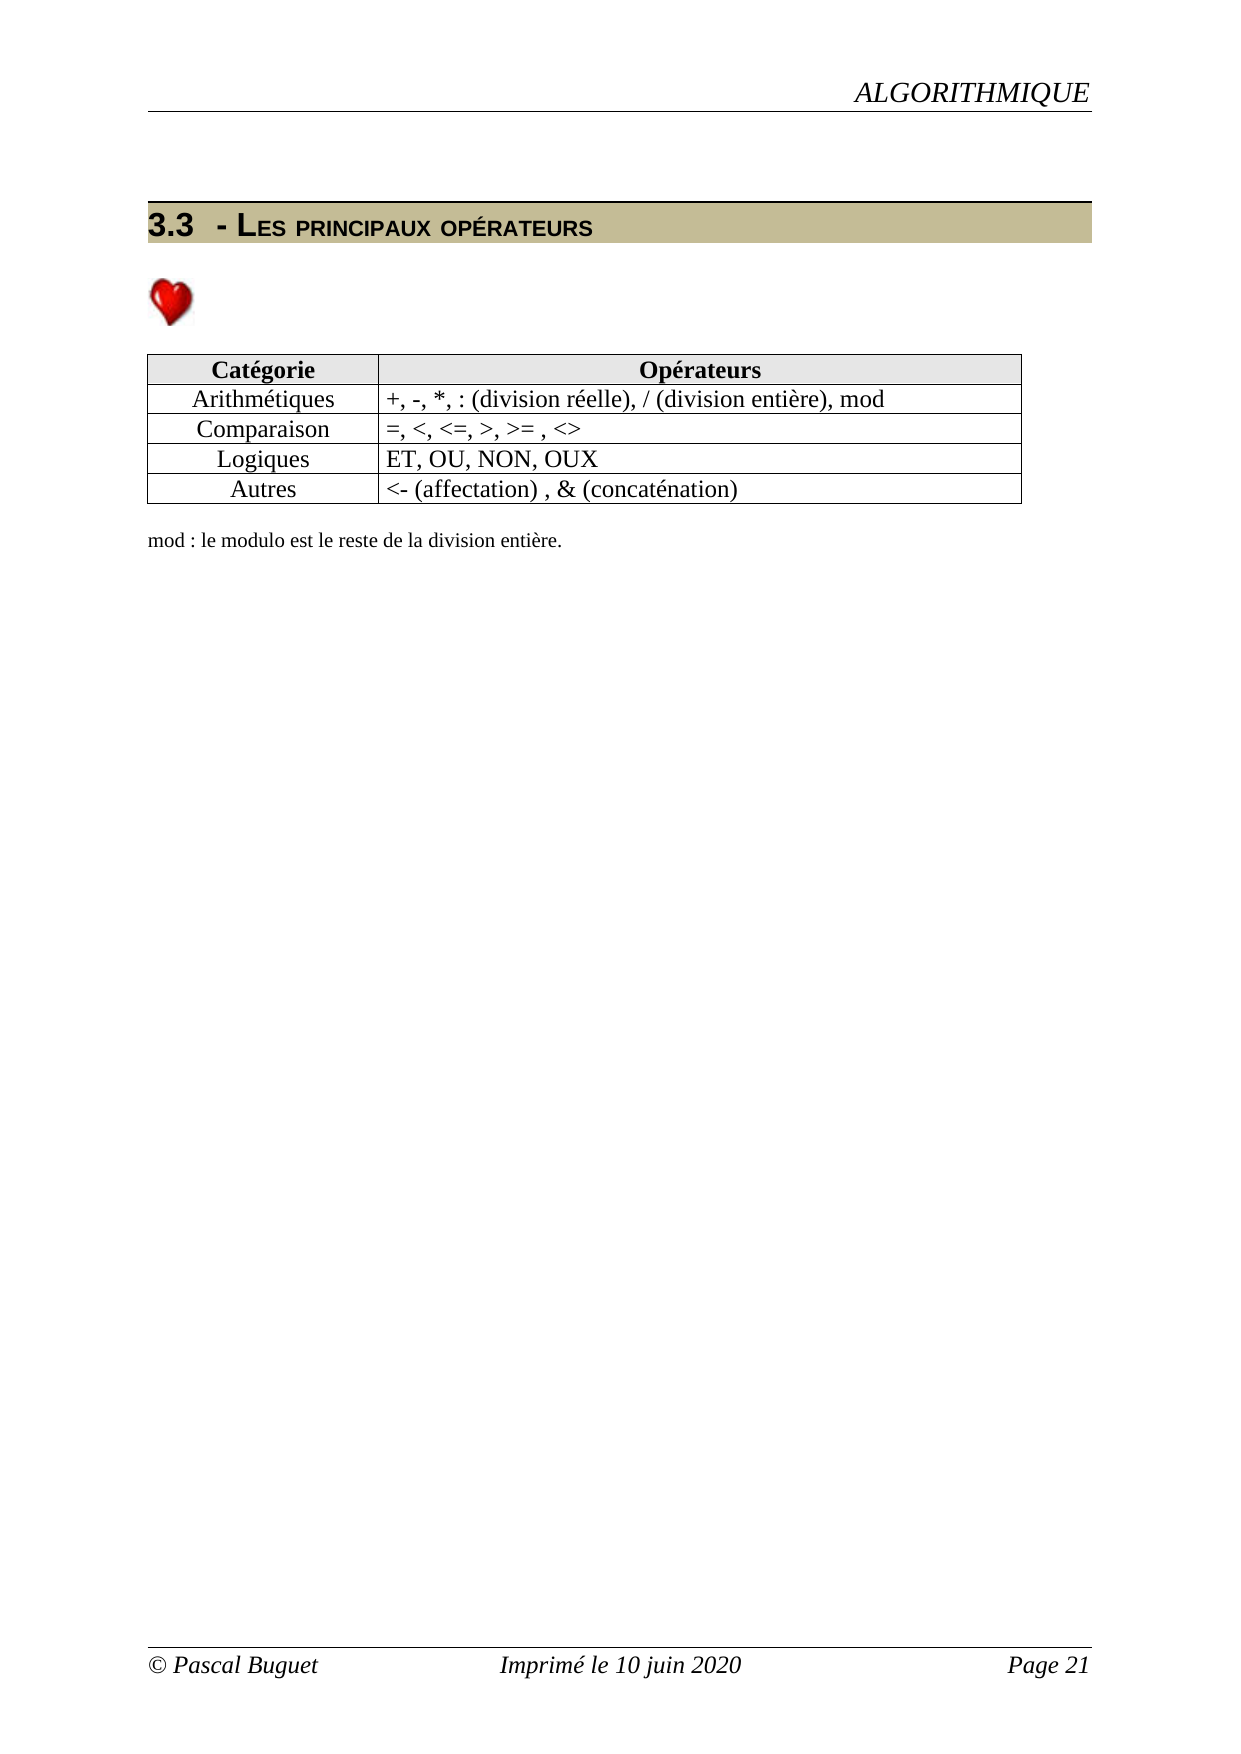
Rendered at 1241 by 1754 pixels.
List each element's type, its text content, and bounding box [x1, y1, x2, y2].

table_cell =, <, <=, >, >= , <> [379, 414, 1021, 443]
text mod : le modulo est le reste de la division entière. [148, 528, 1092, 552]
table_cell ET, OU, NON, OUX [379, 444, 1021, 473]
table_cell Autres [148, 474, 378, 503]
table_cell Arithmétiques [148, 385, 378, 413]
table_header Catégorie [148, 355, 378, 383]
table_cell Comparaison [148, 414, 378, 443]
table_cell <- (affectation) , & (concaténation) [379, 474, 1021, 503]
table_cell +, -, *, : (division réelle), / (division entière), mod [379, 385, 1021, 413]
subtitle - Les principaux opérateurs [148, 203, 1092, 243]
table_header Opérateurs [379, 355, 1021, 383]
table_cell Logiques [148, 444, 378, 473]
